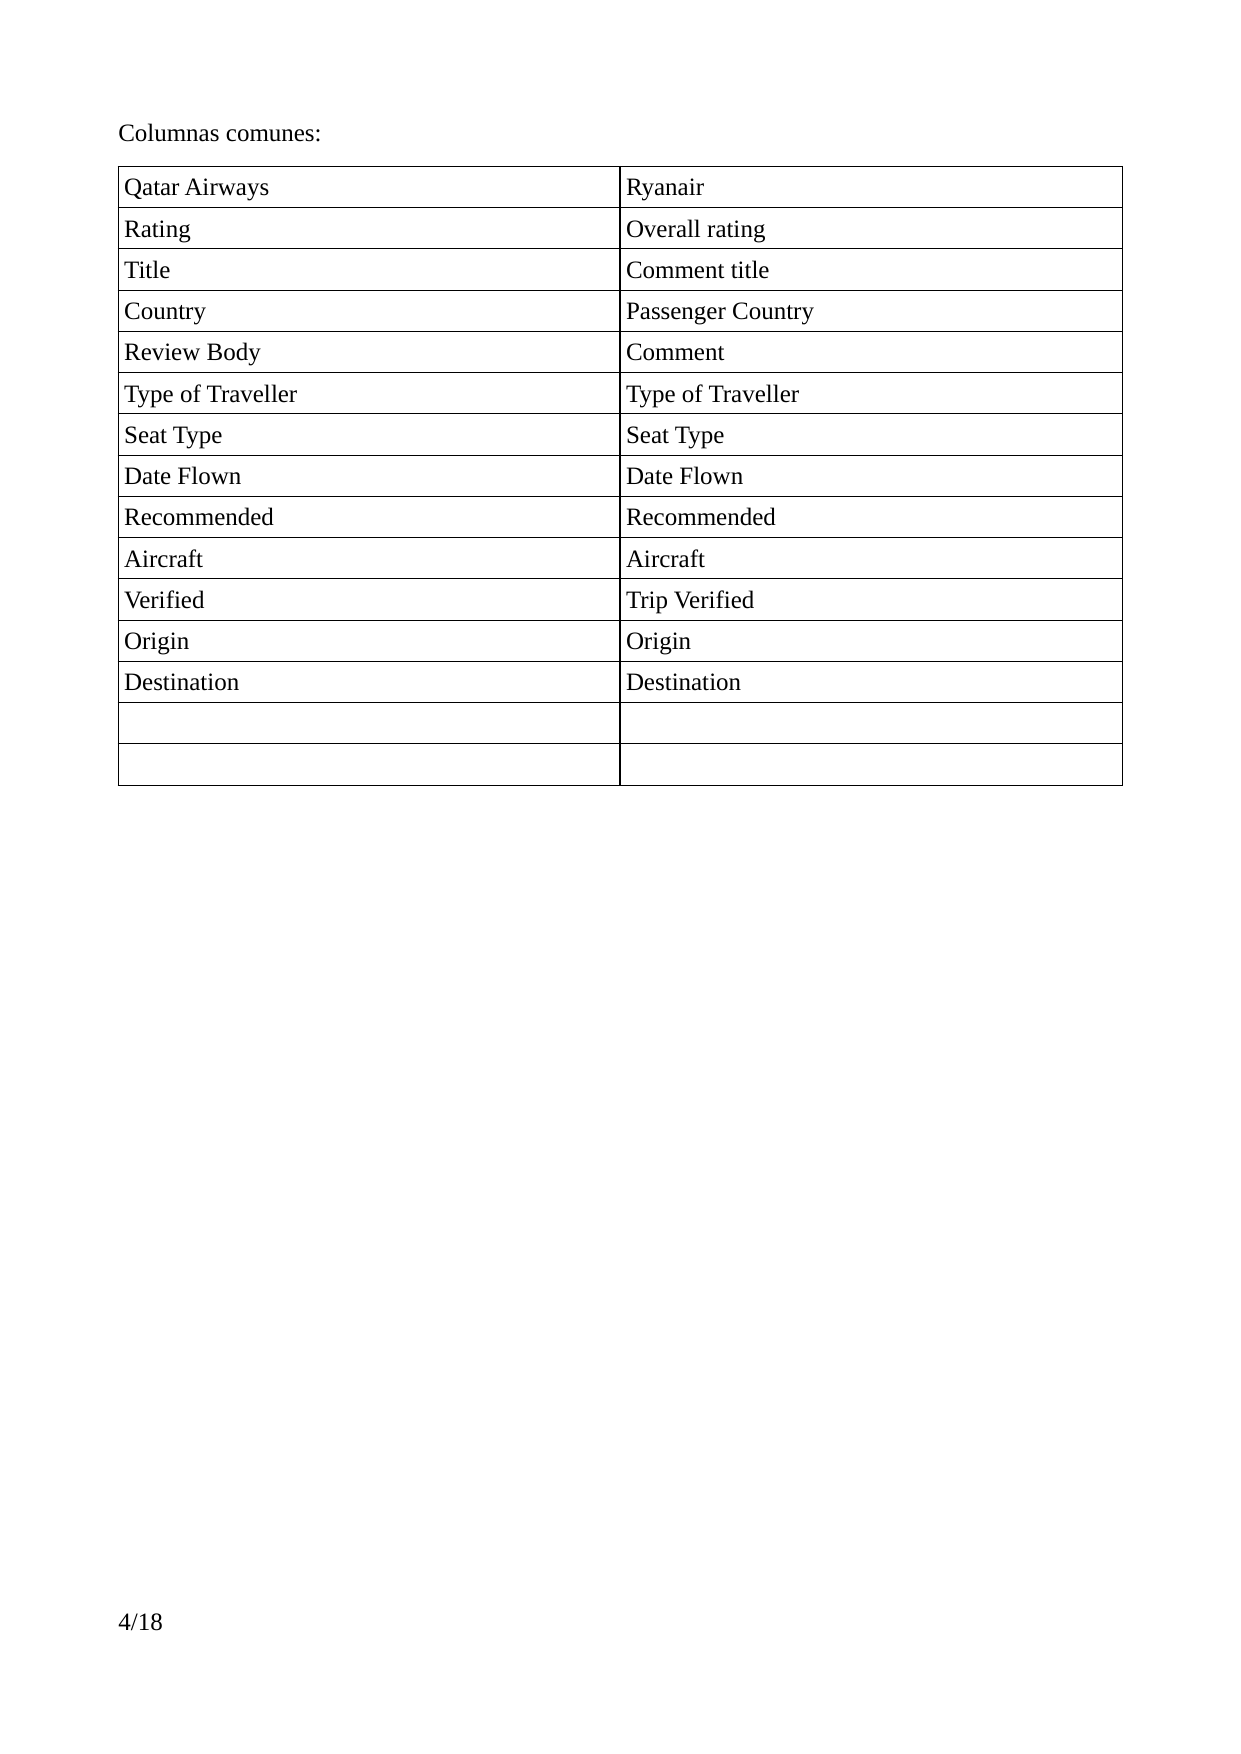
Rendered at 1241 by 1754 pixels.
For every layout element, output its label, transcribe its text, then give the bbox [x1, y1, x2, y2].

table_cell Comment [621, 332, 1122, 372]
table_cell Review Body [119, 332, 619, 372]
table_cell Passenger Country [621, 291, 1122, 331]
table_cell Recommended [119, 497, 619, 537]
table_cell Date Flown [621, 456, 1122, 496]
table_cell [621, 703, 1122, 743]
table_cell Recommended [621, 497, 1122, 537]
table_cell Date Flown [119, 456, 619, 496]
table_cell [621, 744, 1122, 784]
table_header Ryanair [621, 167, 1122, 207]
table_cell Title [119, 249, 619, 289]
table_cell Trip Verified [621, 579, 1122, 619]
table_cell Aircraft [119, 538, 619, 578]
table_cell Type of Traveller [119, 373, 619, 413]
table_cell Comment title [621, 249, 1122, 289]
table_cell [119, 703, 619, 743]
table_cell Verified [119, 579, 619, 619]
table_cell Type of Traveller [621, 373, 1122, 413]
table_cell Seat Type [119, 414, 619, 454]
table_cell [119, 744, 619, 784]
table_cell Destination [119, 662, 619, 702]
table_cell Origin [621, 621, 1122, 661]
text Columnas comunes: [118, 118, 1122, 147]
table_cell Destination [621, 662, 1122, 702]
table_cell Seat Type [621, 414, 1122, 454]
table_cell Aircraft [621, 538, 1122, 578]
table_header Qatar Airways [119, 167, 619, 207]
table_cell Country [119, 291, 619, 331]
table_cell Rating [119, 208, 619, 248]
table_cell Origin [119, 621, 619, 661]
table_cell Overall rating [621, 208, 1122, 248]
